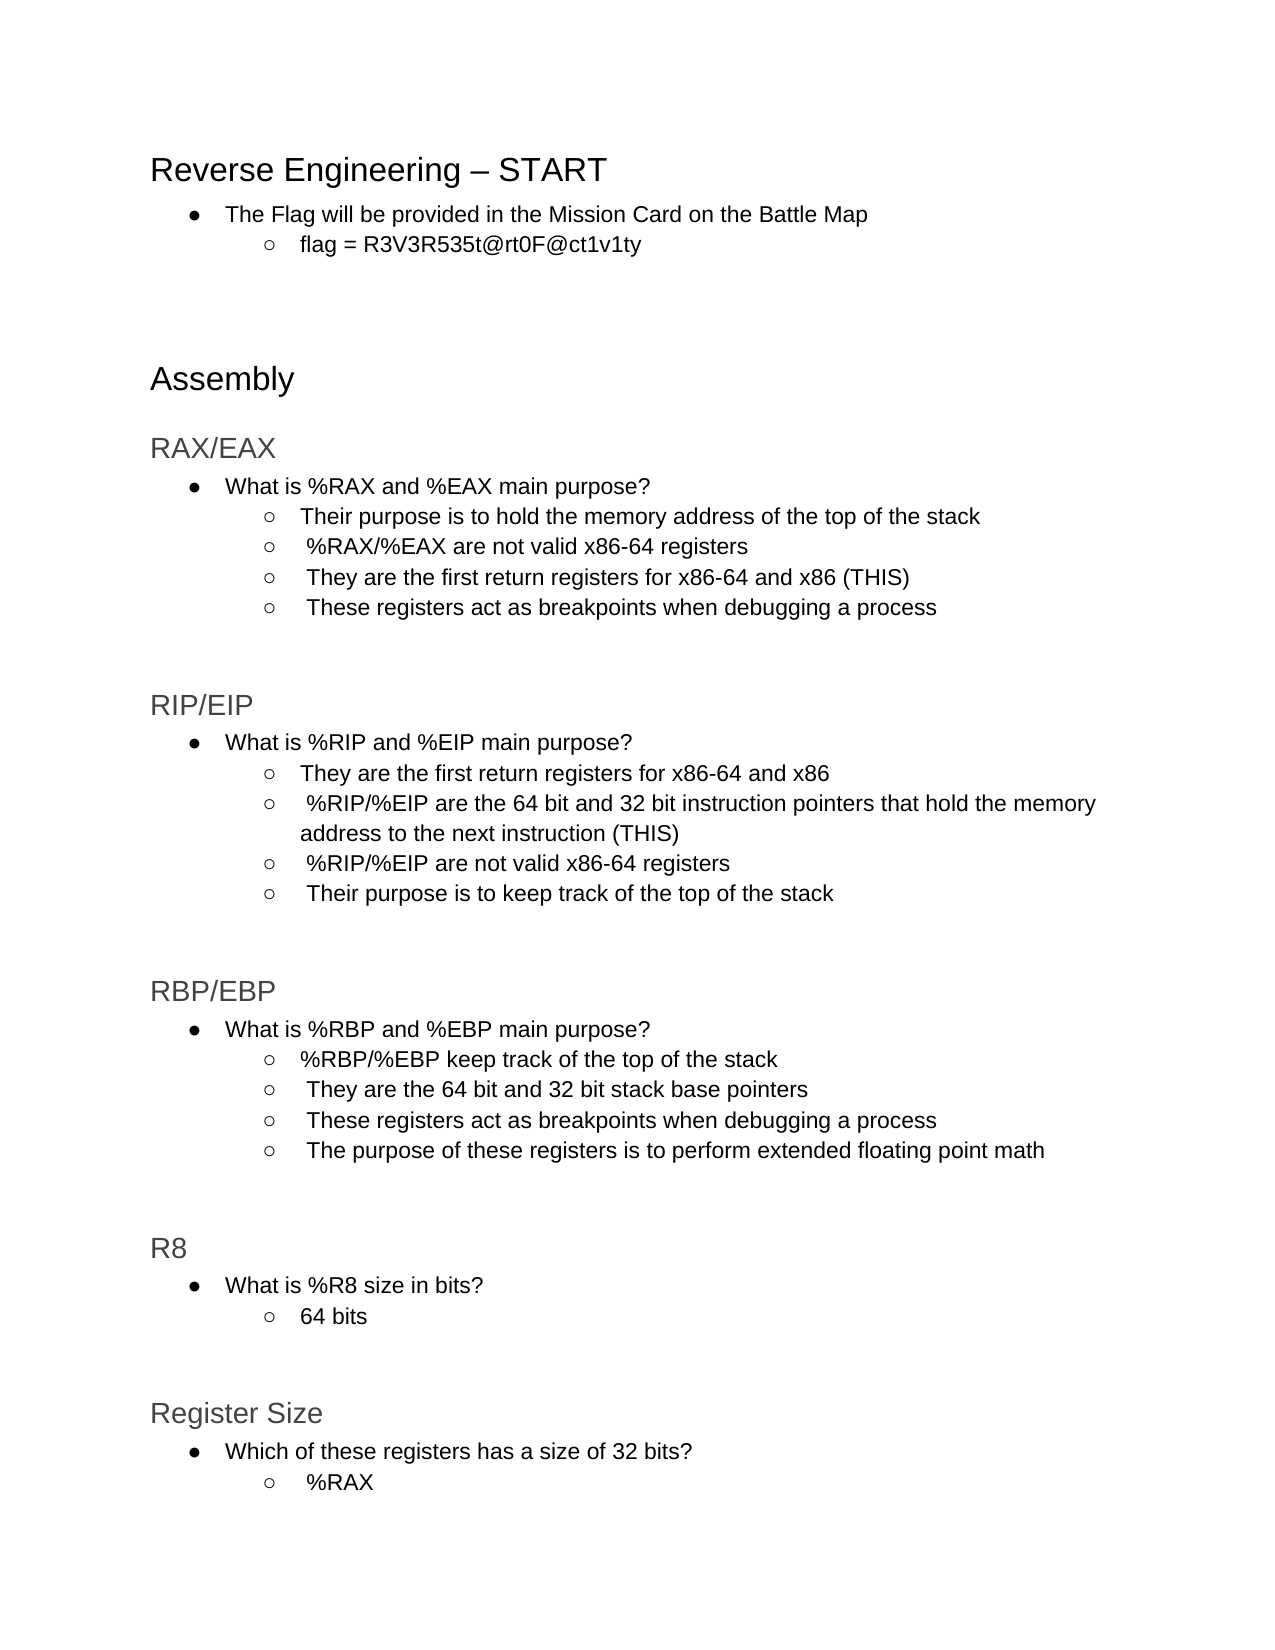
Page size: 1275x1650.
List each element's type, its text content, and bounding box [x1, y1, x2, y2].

list What is %R8 size in bits? [187, 1272, 1125, 1299]
list Which of these registers has a size of 32 bits? [187, 1438, 1125, 1465]
list %RAX [262, 1468, 1125, 1495]
list 64 bits [262, 1303, 1125, 1329]
subtitle RIP/EIP [150, 687, 1125, 721]
list Their purpose is to keep track of the top of the stack [262, 880, 1125, 907]
list Their purpose is to hold the memory address of the top of the stack [262, 503, 1125, 529]
subtitle R8 [150, 1231, 1125, 1264]
list They are the first return registers for x86-64 and x86 (THIS) [262, 563, 1125, 590]
list What is %RIP and %EIP main purpose? [187, 729, 1125, 756]
list They are the 64 bit and 32 bit stack base pointers [262, 1076, 1125, 1103]
list %RAX/%EAX are not valid x86-64 registers [262, 533, 1125, 560]
subtitle RAX/EAX [150, 431, 1125, 464]
list These registers act as breakpoints when debugging a process [262, 594, 1125, 620]
list flag = R3V3R535t@rt0F@ct1v1ty [262, 231, 1125, 257]
subtitle Reverse Engineering – START [150, 150, 1125, 188]
list These registers act as breakpoints when debugging a process [262, 1107, 1125, 1133]
subtitle Assembly [150, 359, 1125, 398]
list What is %RAX and %EAX main purpose? [187, 473, 1125, 499]
list %RIP/%EIP are not valid x86-64 registers [262, 850, 1125, 877]
list The Flag will be provided in the Mission Card on the Battle Map [187, 201, 1125, 227]
subtitle Register Size [150, 1396, 1125, 1430]
list %RIP/%EIP are the 64 bit and 32 bit instruction pointers that hold the memory address to the next instruction (THIS) [262, 790, 1125, 846]
list %RBP/%EBP keep track of the top of the stack [262, 1046, 1125, 1073]
subtitle RBP/EBP [150, 974, 1125, 1008]
list The purpose of these registers is to perform extended floating point math [262, 1137, 1125, 1163]
list What is %RBP and %EBP main purpose? [187, 1016, 1125, 1042]
list They are the first return registers for x86-64 and x86 [262, 759, 1125, 786]
